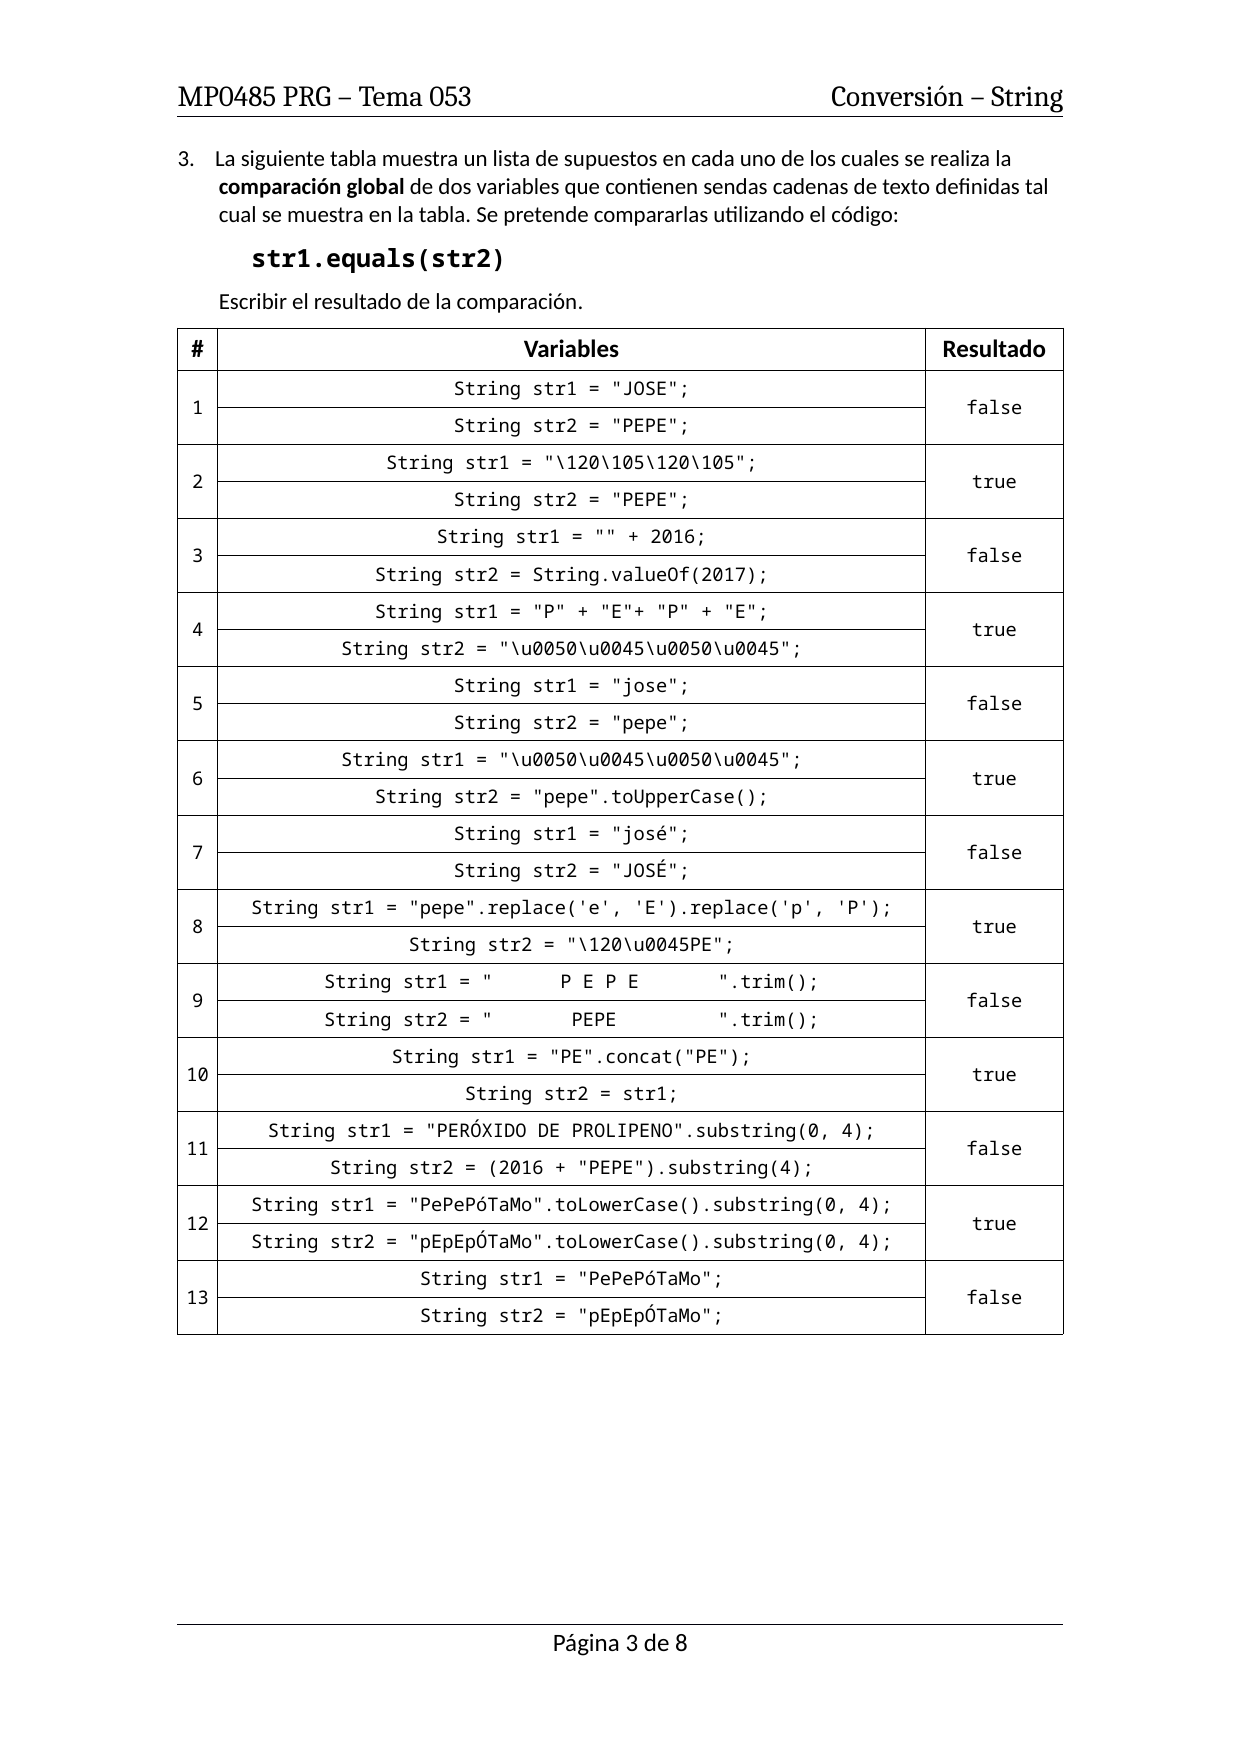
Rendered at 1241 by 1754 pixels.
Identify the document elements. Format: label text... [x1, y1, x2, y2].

table_cell String str2 = "pepe"; [218, 704, 925, 740]
table_cell String str1 = "\u0050\u0045\u0050\u0045"; [218, 741, 925, 777]
table_cell String str2 = "JOSÉ"; [218, 853, 925, 889]
table_cell String str1 = "JOSE"; [218, 371, 925, 407]
table_cell String str1 = "PE".concat("PE"); [218, 1038, 925, 1074]
table_cell String str1 = "pepe".replace('e', 'E').replace('p', 'P'); [218, 890, 925, 926]
table_cell String str1 = "" + 2016; [218, 519, 925, 555]
table_cell false [926, 371, 1063, 444]
table_cell String str1 = "\120\105\120\105"; [218, 445, 925, 481]
text Escribir el resultado de la comparación. [218, 287, 1063, 315]
table_cell true [926, 890, 1063, 963]
table_cell 4 [178, 593, 217, 666]
table_cell false [926, 519, 1063, 592]
table_cell String str2 = (2016 + "PEPE").substring(4); [218, 1149, 925, 1185]
text str1.equals(str2) [251, 240, 1063, 274]
table_cell false [926, 1112, 1063, 1185]
table_cell String str2 = "PEPE"; [218, 482, 925, 518]
table_cell String str2 = "pEpEpÓTaMo"; [218, 1298, 925, 1334]
table_cell String str1 = "jose"; [218, 667, 925, 703]
table_cell false [926, 816, 1063, 889]
table_cell String str2 = str1; [218, 1075, 925, 1111]
table_cell String str2 = "pEpEpÓTaMo".toLowerCase().substring(0, 4); [218, 1224, 925, 1259]
table_cell 11 [178, 1112, 217, 1185]
table_cell 10 [178, 1038, 217, 1111]
table_cell String str1 = "P" + "E"+ "P" + "E"; [218, 593, 925, 629]
table_cell 12 [178, 1186, 217, 1259]
table_cell String str2 = "\120\u0045PE"; [218, 927, 925, 963]
table_cell 1 [178, 371, 217, 444]
table_cell 2 [178, 445, 217, 518]
table_cell String str2 = "\u0050\u0045\u0050\u0045"; [218, 630, 925, 666]
table_cell 8 [178, 890, 217, 963]
table_cell true [926, 593, 1063, 666]
table_cell 7 [178, 816, 217, 889]
table_cell false [926, 964, 1063, 1037]
table_cell 6 [178, 741, 217, 814]
table_cell String str1 = "PePePóTaMo"; [218, 1261, 925, 1297]
table_cell false [926, 1261, 1063, 1334]
table_cell String str1 = "PERÓXIDO DE PROLIPENO".substring(0, 4); [218, 1112, 925, 1148]
table_cell 13 [178, 1261, 217, 1334]
table_header Resultado [926, 329, 1063, 369]
table_cell true [926, 445, 1063, 518]
table_cell String str1 = " P E P E ".trim(); [218, 964, 925, 1000]
table_cell true [926, 1038, 1063, 1111]
table_header # [178, 329, 217, 369]
table_cell String str1 = "josé"; [218, 816, 925, 852]
table_cell 5 [178, 667, 217, 740]
table_cell String str2 = "pepe".toUpperCase(); [218, 779, 925, 814]
table_cell true [926, 1186, 1063, 1259]
table_cell 9 [178, 964, 217, 1037]
table_cell 3 [178, 519, 217, 592]
table_cell String str1 = "PePePóTaMo".toLowerCase().substring(0, 4); [218, 1186, 925, 1222]
table_cell String str2 = String.valueOf(2017); [218, 556, 925, 592]
table_cell String str2 = "PEPE"; [218, 408, 925, 444]
list La siguiente tabla muestra un lista de supuestos en cada uno de los cuales se realiza la comparación global de dos variables que contienen sendas cadenas de texto definidas tal cual se muestra en la tabla. Se pretende compararlas utilizando el código: [177, 144, 1069, 228]
table_header Variables [218, 329, 925, 369]
table_cell false [926, 667, 1063, 740]
table_cell true [926, 741, 1063, 814]
table_cell String str2 = " PEPE ".trim(); [218, 1001, 925, 1037]
